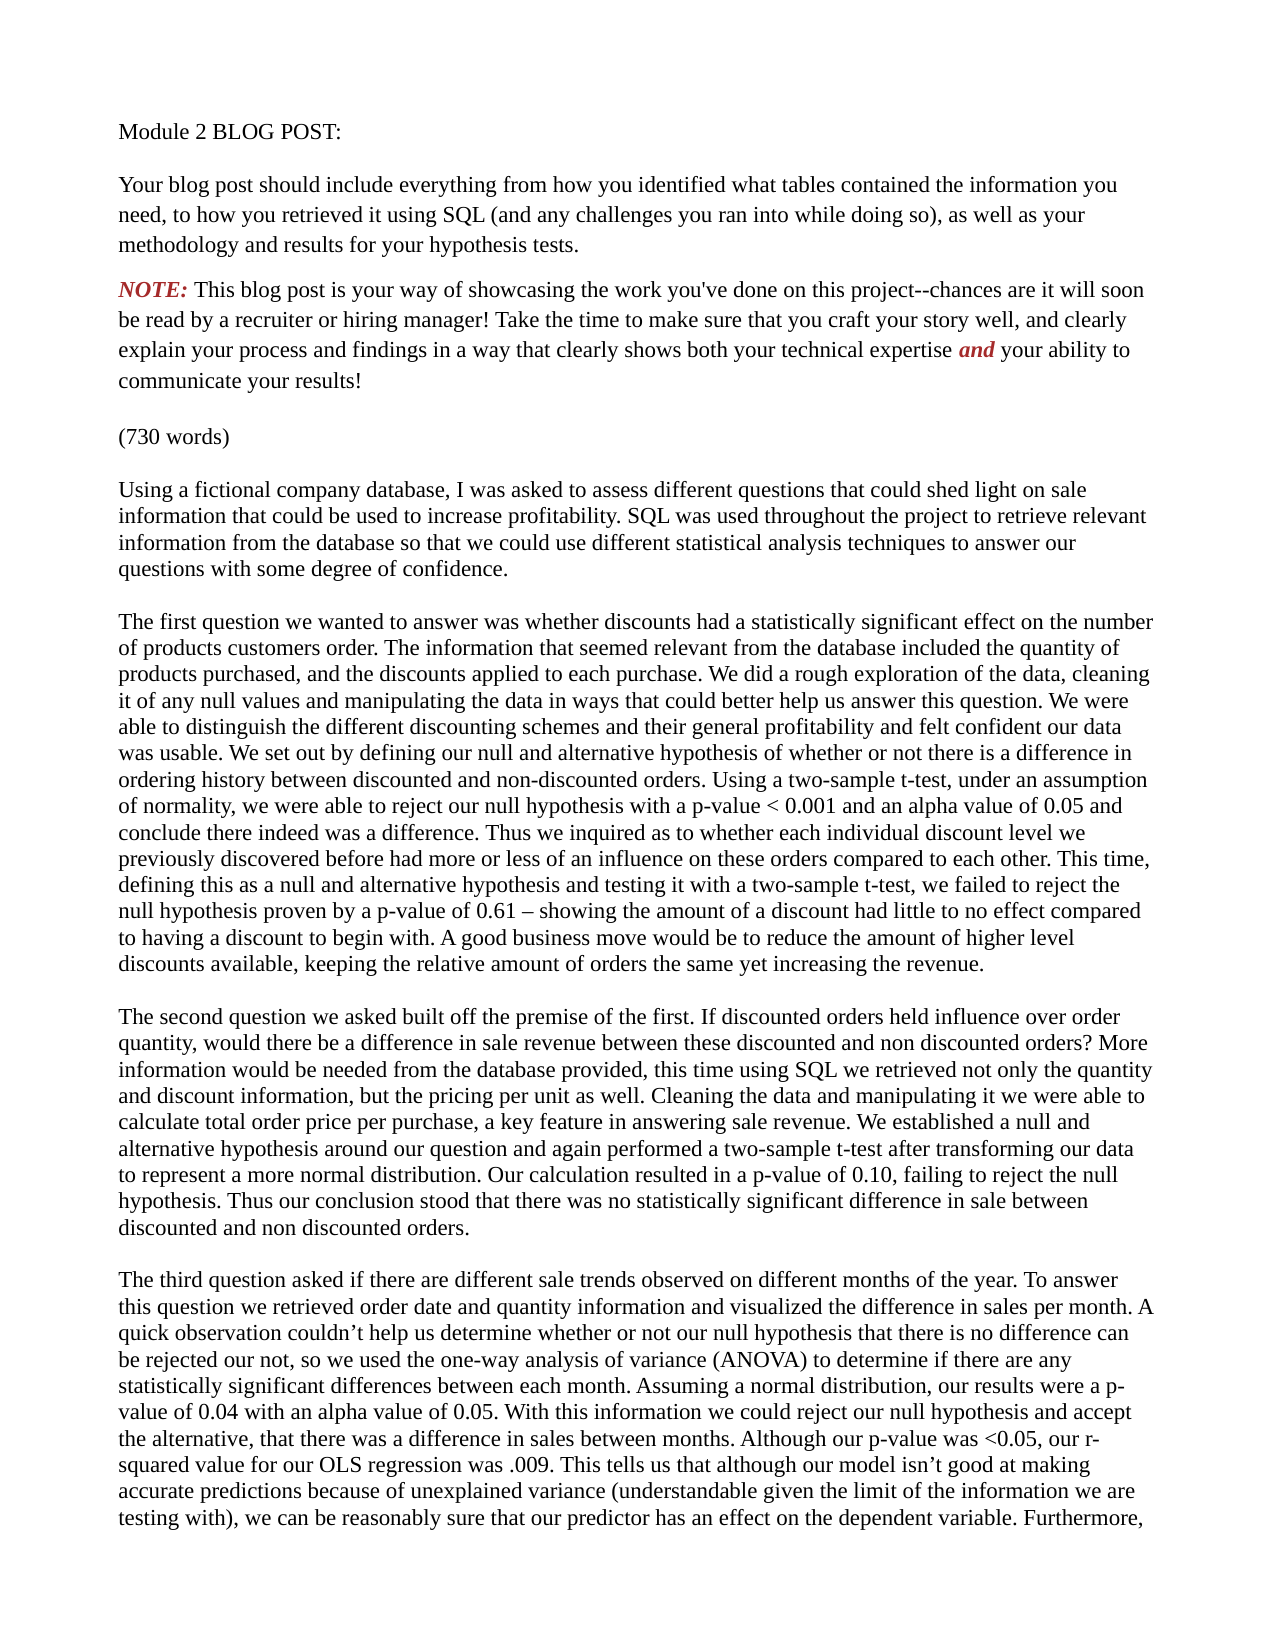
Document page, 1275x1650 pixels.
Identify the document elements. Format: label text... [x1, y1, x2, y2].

text Using a fictional company database, I was asked to assess different questions that could shed light on sale information that could be used to increase profitability. SQL was used throughout the project to retrieve relevant information from the database so that we could use different statistical analysis techniques to answer our questions with some degree of confidence. [118, 476, 1157, 581]
text The second question we asked built off the premise of the first. If discounted orders held influence over order quantity, would there be a difference in sale revenue between these discounted and non discounted orders? More information would be needed from the database provided, this time using SQL we retrieved not only the quantity and discount information, but the pricing per unit as well. Cleaning the data and manipulating it we were able to calculate total order price per purchase, a key feature in answering sale revenue. We established a null and alternative hypothesis around our question and again performed a two-sample t-test after transforming our data to represent a more normal distribution. Our calculation resulted in a p-value of 0.10, failing to reject the null hypothesis. Thus our conclusion stood that there was no statistically significant difference in sale between discounted and non discounted orders. [118, 1003, 1157, 1240]
text (730 words) [118, 423, 1157, 449]
text Your blog post should include everything from how you identified what tables contained the information you need, to how you retrieved it using SQL (and any challenges you ran into while doing so), as well as your methodology and results for your hypothesis tests. [118, 171, 1157, 258]
text Module 2 BLOG POST: [118, 118, 1157, 144]
text The third question asked if there are different sale trends observed on different months of the year. To answer this question we retrieved order date and quantity information and visualized the difference in sales per month. A quick observation couldn’t help us determine whether or not our null hypothesis that there is no difference can be rejected our not, so we used the one-way analysis of variance (ANOVA) to determine if there are any statistically significant differences between each month. Assuming a normal distribution, our results were a p-value of 0.04 with an alpha value of 0.05. With this information we could reject our null hypothesis and accept the alternative, that there was a difference in sales between months. Although our p-value was <0.05, our r-squared value for our OLS regression was .009. This tells us that although our model isn’t good at making accurate predictions because of unexplained variance (understandable given the limit of the information we are testing with), we can be reasonably sure that our predictor has an effect on the dependent variable. Furthermore, [118, 1267, 1157, 1530]
text The first question we wanted to answer was whether discounts had a statistically significant effect on the number of products customers order. The information that seemed relevant from the database included the quantity of products purchased, and the discounts applied to each purchase. We did a rough exploration of the data, cleaning it of any null values and manipulating the data in ways that could better help us answer this question. We were able to distinguish the different discounting schemes and their general profitability and felt confident our data was usable. We set out by defining our null and alternative hypothesis of whether or not there is a difference in ordering history between discounted and non-discounted orders. Using a two-sample t-test, under an assumption of normality, we were able to reject our null hypothesis with a p-value < 0.001 and an alpha value of 0.05 and conclude there indeed was a difference. Thus we inquired as to whether each individual discount level we previously discovered before had more or less of an influence on these orders compared to each other. This time, defining this as a null and alternative hypothesis and testing it with a two-sample t-test, we failed to reject the null hypothesis proven by a p-value of 0.61 – showing the amount of a discount had little to no effect compared to having a discount to begin with. A good business move would be to reduce the amount of higher level discounts available, keeping the relative amount of orders the same yet increasing the revenue. [118, 608, 1157, 977]
text NOTE: This blog post is your way of showcasing the work you've done on this project--chances are it will soon be read by a recruiter or hiring manager! Take the time to make sure that you craft your story well, and clearly explain your process and findings in a way that clearly shows both your technical expertise and your ability to communicate your results! [118, 276, 1157, 393]
